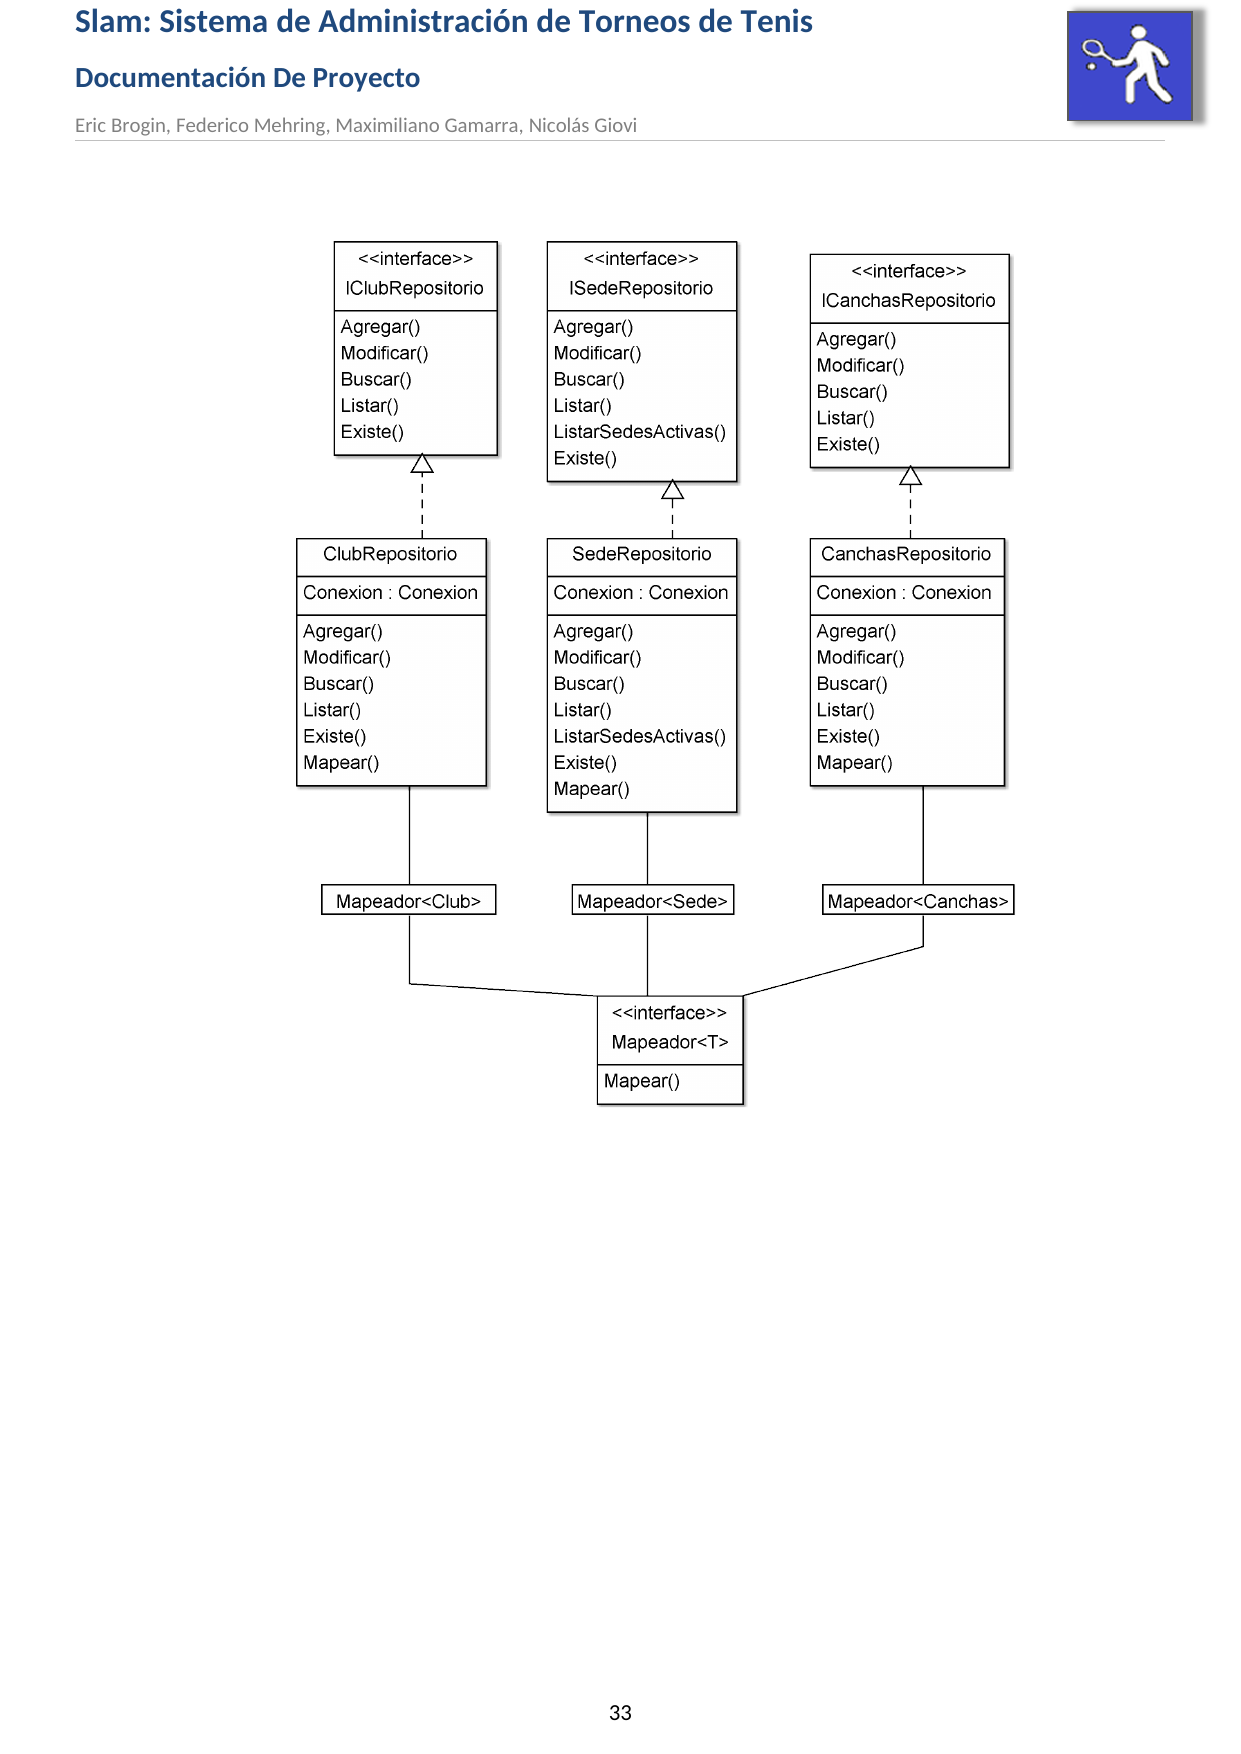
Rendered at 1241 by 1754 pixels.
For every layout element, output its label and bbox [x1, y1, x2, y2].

picture [259, 217, 1056, 1138]
picture [1065, 1, 1214, 131]
